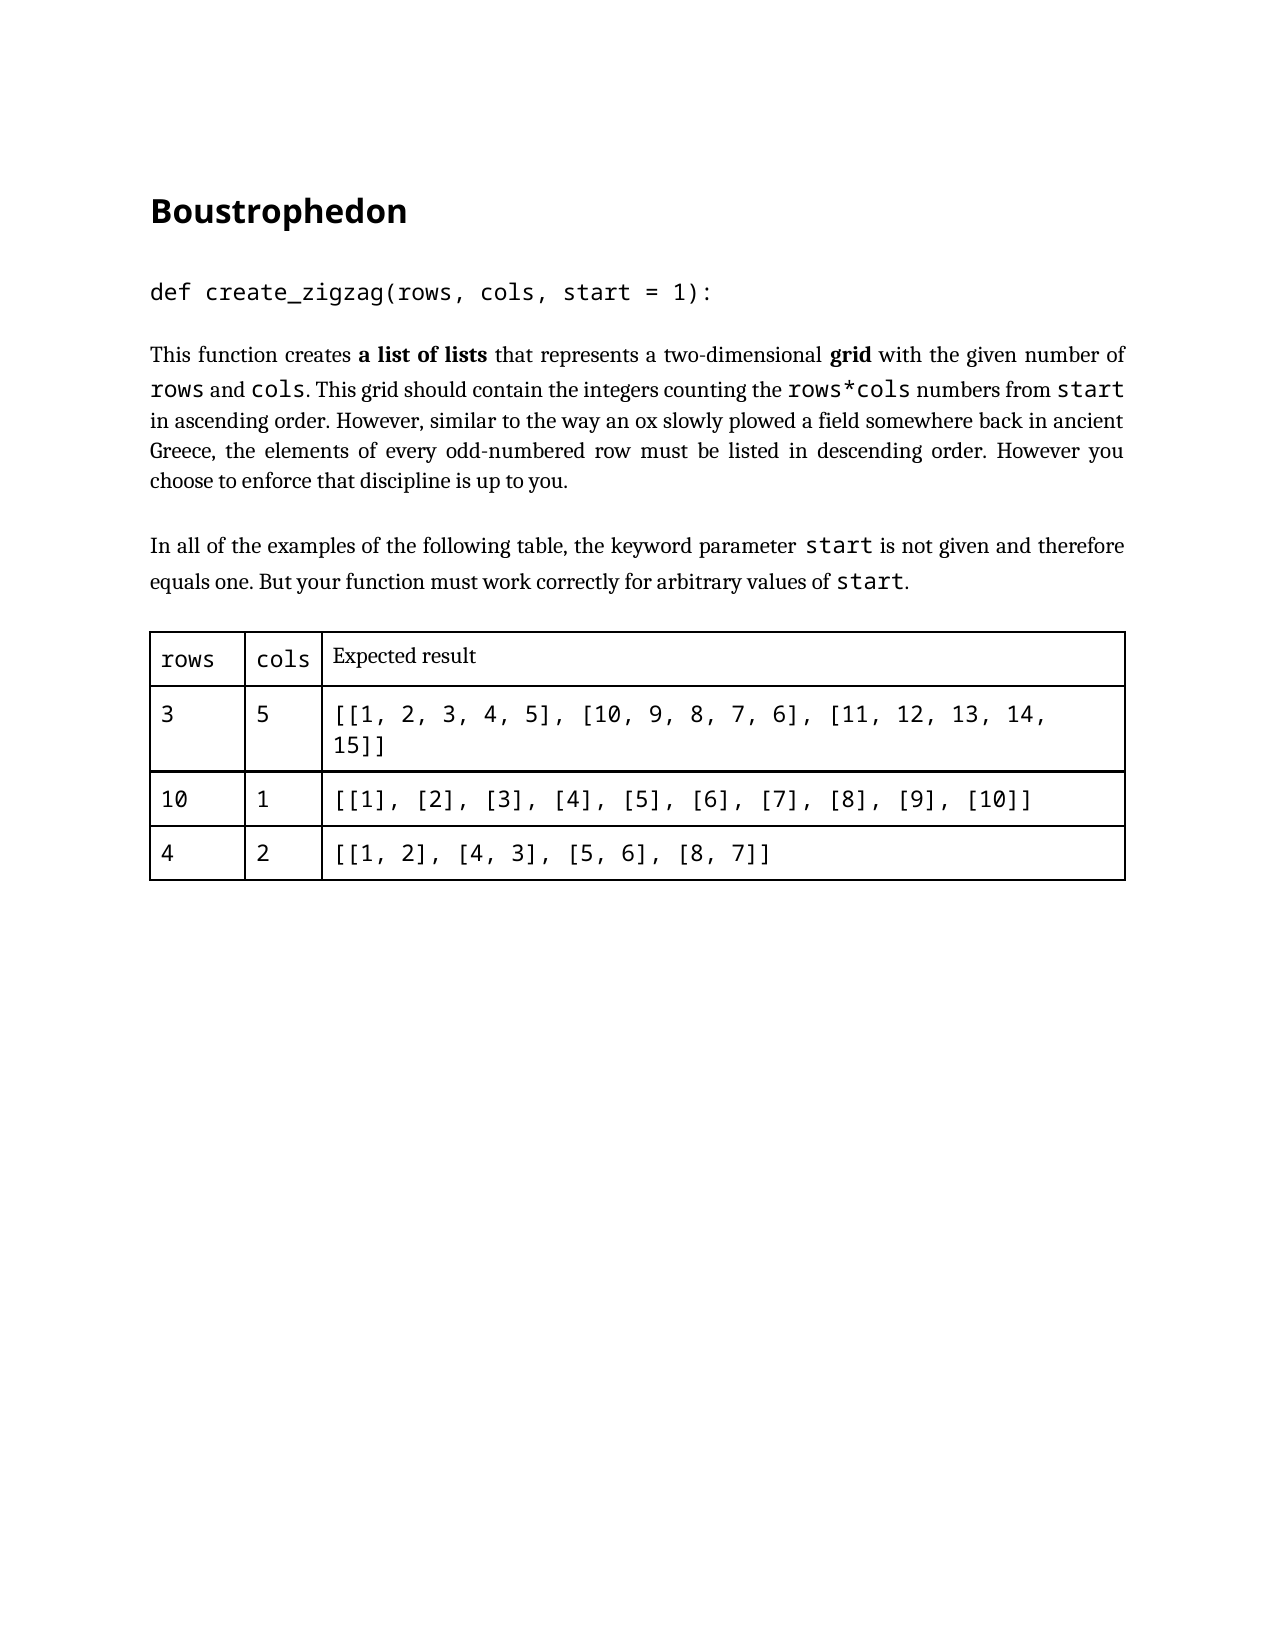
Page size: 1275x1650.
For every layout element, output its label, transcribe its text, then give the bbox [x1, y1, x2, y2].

text This function creates a list of lists that represents a two-dimensional grid with the given number of rows and cols. This grid should contain the integers counting the rows*cols numbers from start in ascending order. However, similar to the way an ox slowly plowed a field somewhere back in ancient Greece, the elements of every odd-numbered row must be listed in descending order. However you choose to enforce that discipline is up to you. [150, 342, 1125, 495]
table_cell 4 [151, 827, 244, 879]
table_cell [[1, 2, 3, 4, 5], [10, 9, 8, 7, 6], [11, 12, 13, 14, 15]] [323, 687, 1124, 770]
text def create_zigzag(rows, cols, start = 1): [150, 276, 1125, 307]
table_cell 2 [246, 827, 321, 879]
table_header cols [246, 633, 321, 685]
subtitle Boustrophedon [150, 187, 1125, 233]
table_header Expected result [323, 633, 1124, 685]
table_header rows [151, 633, 244, 685]
table_cell [[1, 2], [4, 3], [5, 6], [8, 7]] [323, 827, 1124, 879]
text In all of the examples of the following table, the keyword parameter start is not given and therefore equals one. But your function must work correctly for arbitrary values of start. [150, 529, 1125, 596]
table_cell 1 [246, 773, 321, 824]
table_cell 10 [151, 773, 244, 824]
table_cell 5 [246, 687, 321, 770]
table_cell 3 [151, 687, 244, 770]
table_cell [[1], [2], [3], [4], [5], [6], [7], [8], [9], [10]] [323, 773, 1124, 824]
